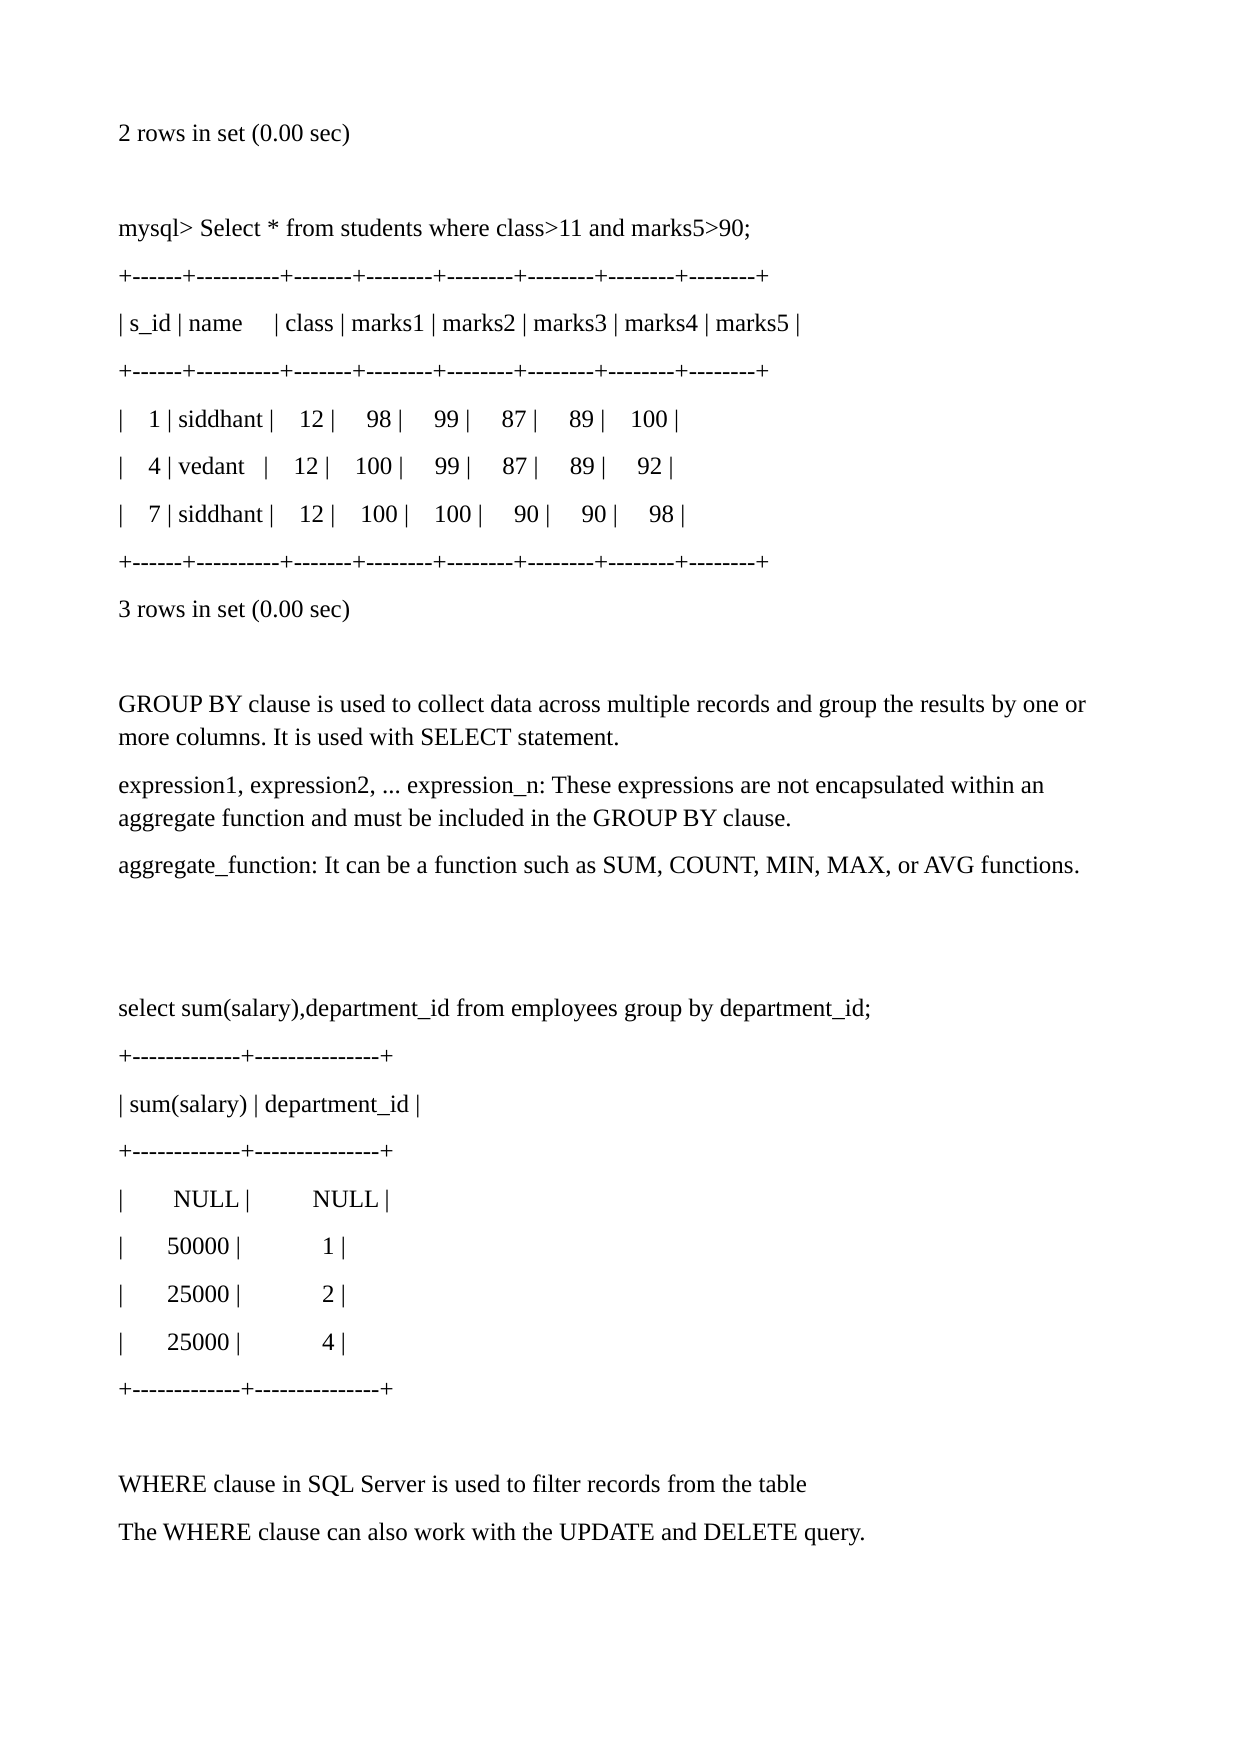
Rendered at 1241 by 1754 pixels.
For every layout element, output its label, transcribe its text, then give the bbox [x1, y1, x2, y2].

text | 25000 | 2 | [118, 1279, 1122, 1308]
text aggregate_function: It can be a function such as SUM, COUNT, MIN, MAX, or AVG functions. [118, 851, 1122, 879]
text mysql> Select * from students where class>11 and marks5>90; [118, 213, 1122, 242]
text | 1 | siddhant | 12 | 98 | 99 | 87 | 89 | 100 | [118, 404, 1122, 432]
text | 50000 | 1 | [118, 1231, 1122, 1260]
text +-------------+---------------+ [118, 1374, 1122, 1403]
text select sum(salary),department_id from employees group by department_id; [118, 993, 1122, 1022]
text The WHERE clause can also work with the UPDATE and DELETE query. [118, 1517, 1122, 1546]
text | NULL | NULL | [118, 1184, 1122, 1213]
text +------+----------+-------+--------+--------+--------+--------+--------+ [118, 356, 1122, 385]
text | s_id | name | class | marks1 | marks2 | marks3 | marks4 | marks5 | [118, 308, 1122, 337]
text +------+----------+-------+--------+--------+--------+--------+--------+ [118, 261, 1122, 290]
text +------+----------+-------+--------+--------+--------+--------+--------+ [118, 547, 1122, 575]
text 3 rows in set (0.00 sec) [118, 594, 1122, 623]
text GROUP BY clause is used to collect data across multiple records and group the results by one or more columns. It is used with SELECT statement. [118, 689, 1122, 751]
text | 4 | vedant | 12 | 100 | 99 | 87 | 89 | 92 | [118, 451, 1122, 480]
text | 7 | siddhant | 12 | 100 | 100 | 90 | 90 | 98 | [118, 499, 1122, 528]
text expression1, expression2, ... expression_n: These expressions are not encapsulated within an aggregate function and must be included in the GROUP BY clause. [118, 770, 1122, 832]
text 2 rows in set (0.00 sec) [118, 118, 1122, 147]
text | 25000 | 4 | [118, 1327, 1122, 1355]
text WHERE clause in SQL Server is used to filter records from the table [118, 1469, 1122, 1498]
text +-------------+---------------+ [118, 1041, 1122, 1070]
text | sum(salary) | department_id | [118, 1089, 1122, 1117]
text +-------------+---------------+ [118, 1136, 1122, 1165]
